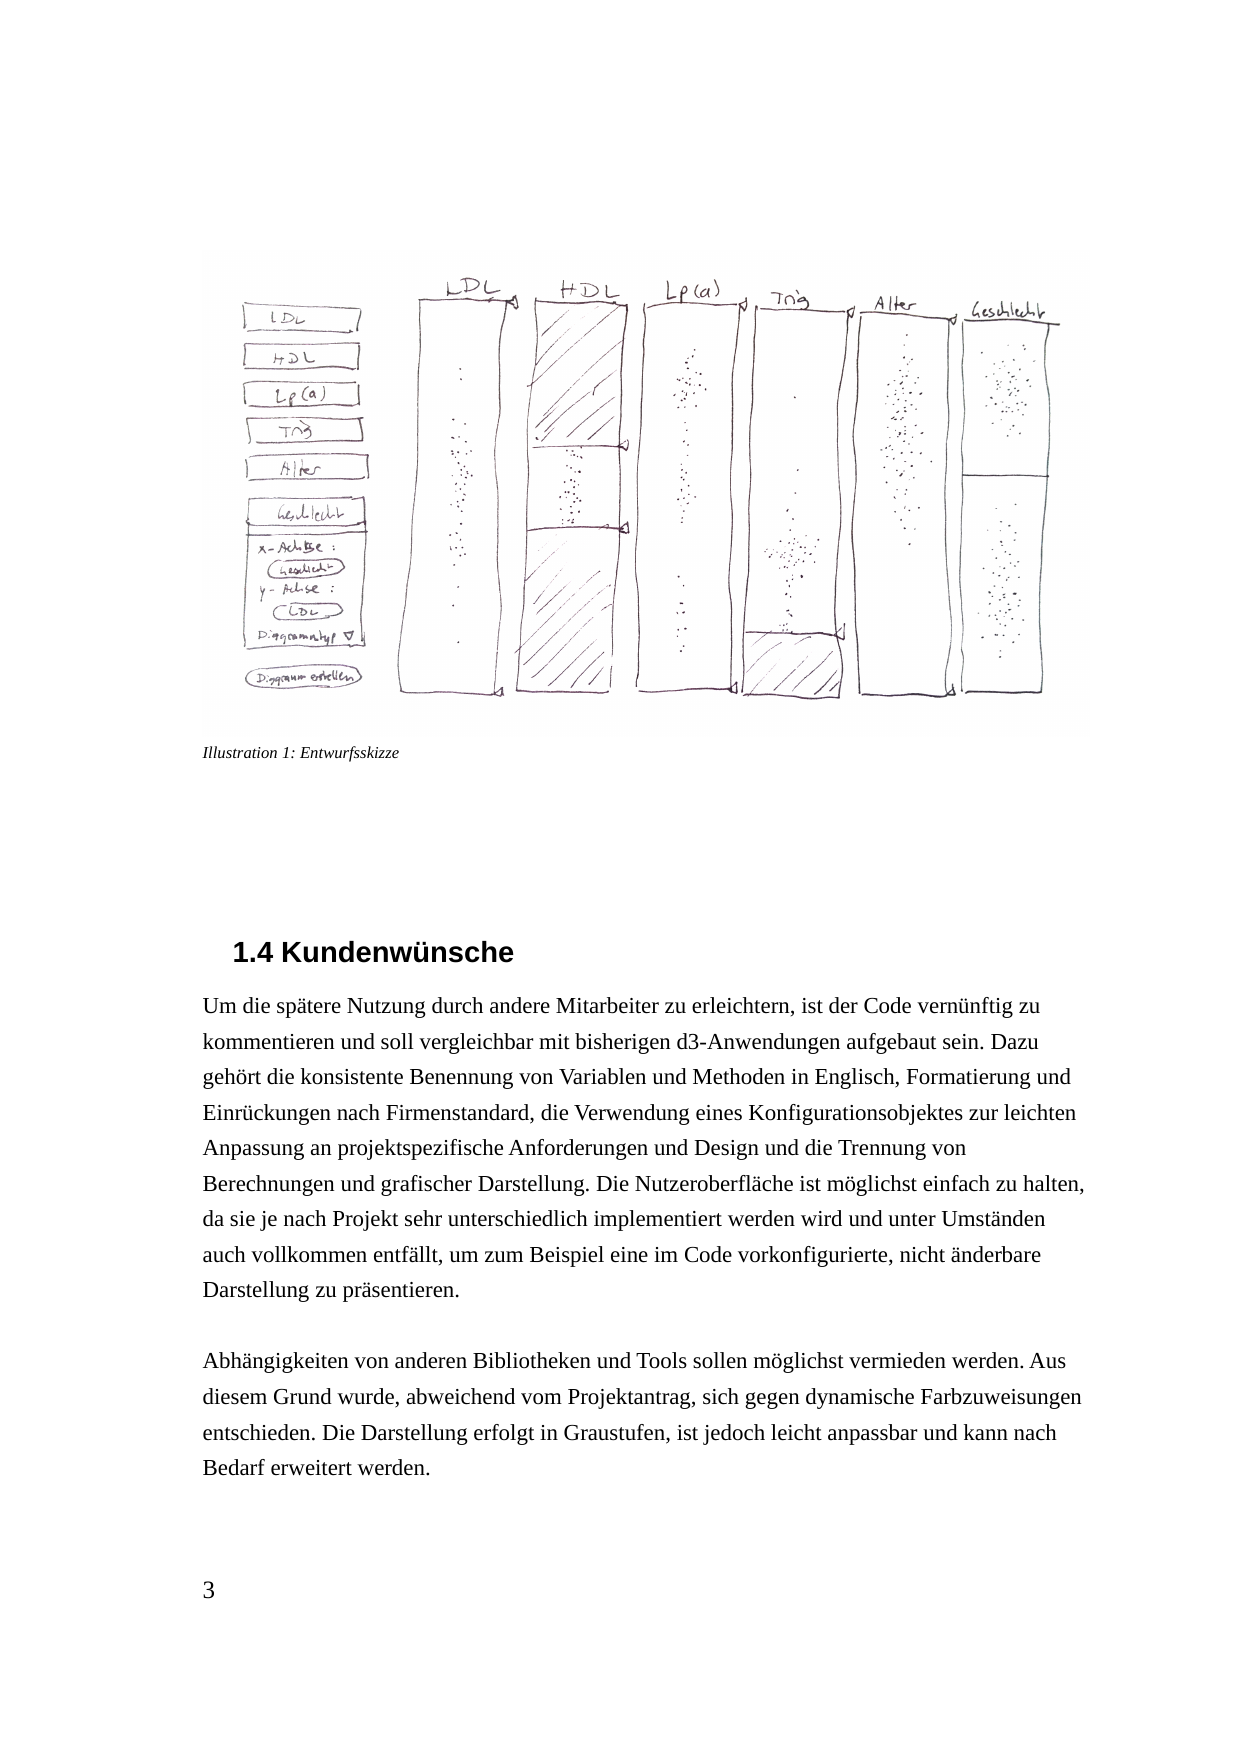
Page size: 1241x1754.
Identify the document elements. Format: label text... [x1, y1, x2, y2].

text Abhängigkeiten von anderen Bibliotheken und Tools sollen möglichst vermieden werden. Aus diesem Grund wurde, abweichend vom Projektantrag, sich gegen dynamische Farbzuweisungen entschieden. Die Darstellung erfolgt in Graustufen, ist jedoch leicht anpassbar und kann nach Bedarf erweitert werden. [202, 1347, 1091, 1480]
text Illustration 1: Entwurfsskizze [202, 737, 1091, 762]
subtitle 1.4 Kundenwünsche [232, 934, 1091, 968]
text Um die spätere Nutzung durch andere Mitarbeiter zu erleichtern, ist der Code vernünftig zu kommentieren und soll vergleichbar mit bisherigen d3-Anwendungen aufgebaut sein. Dazu gehört die konsistente Benennung von Variablen und Methoden in Englisch, Formatierung und Einrückungen nach Firmenstandard, die Verwendung eines Konfigurationsobjektes zur leichten Anpassung an projektspezifische Anforderungen und Design und die Trennung von Berechnungen und grafischer Darstellung. Die Nutzeroberfläche ist möglichst einfach zu halten, da sie je nach Projekt sehr unterschiedlich implementiert werden wird und unter Umständen auch vollkommen entfällt, um zum Beispiel eine im Code vorkonfigurierte, nicht änderbare Darstellung zu präsentieren. [202, 992, 1091, 1303]
picture [202, 250, 1091, 737]
